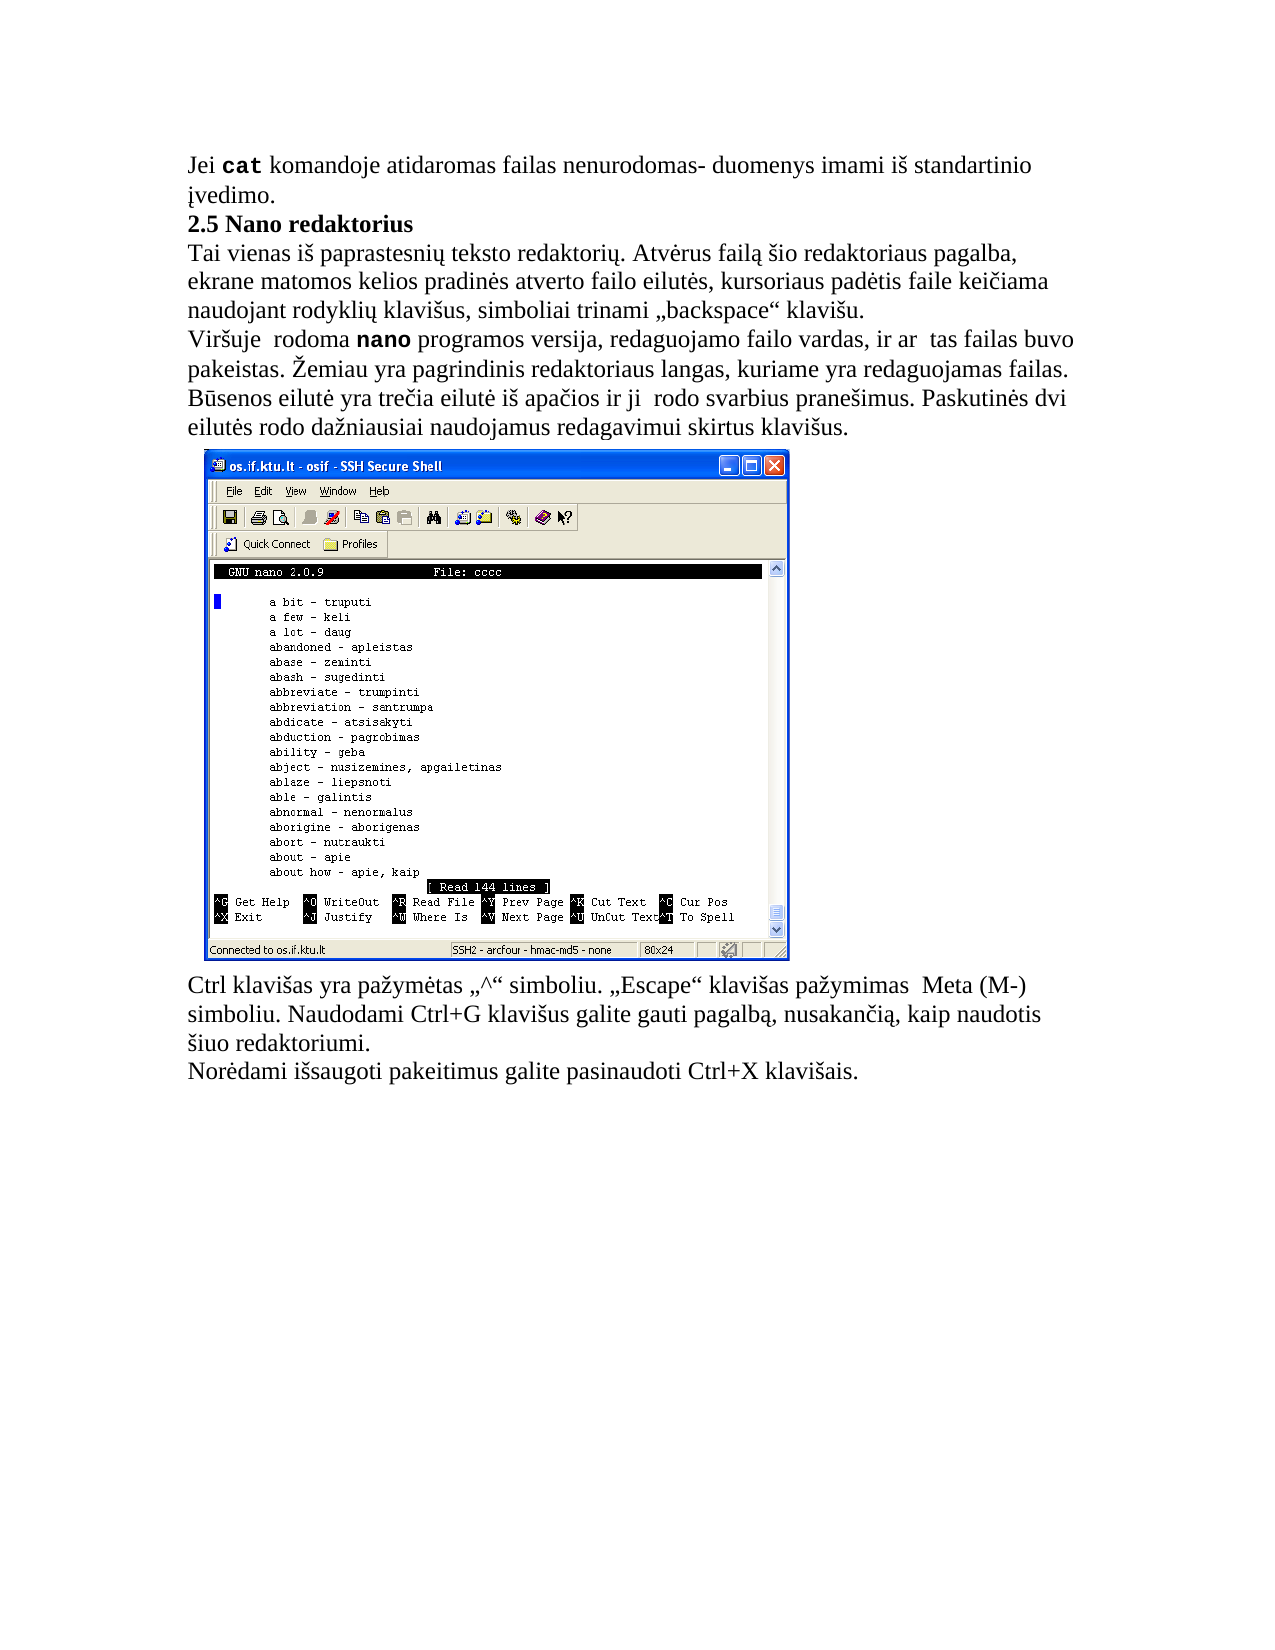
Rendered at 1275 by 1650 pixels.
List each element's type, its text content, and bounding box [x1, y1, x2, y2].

text Norėdami išsaugoti pakeitimus galite pasinaudoti Ctrl+X klavišais. [187, 1056, 1087, 1085]
text Viršuje rodoma nano programos versija, redaguojamo failo vardas, ir ar tas failas buvo pakeistas. Žemiau yra pagrindinis redaktoriaus langas, kuriame yra redaguojamas failas. Būsenos eilutė yra trečia eilutė iš apačios ir ji rodo svarbius pranešimus. Paskutinės dvi eilutės rodo dažniausiai naudojamus redagavimui skirtus klavišus. [187, 324, 1087, 440]
picture [204, 449, 790, 961]
text Ctrl klavišas yra pažymėtas „^“ simboliu. „Escape“ klavišas pažymimas Meta (M-) simboliu. Naudodami Ctrl+G klavišus galite gauti pagalbą, nusakančią, kaip naudotis šiuo redaktoriumi. [187, 970, 1087, 1056]
text Tai vienas iš paprastesnių teksto redaktorių. Atvėrus failą šio redaktoriaus pagalba, ekrane matomos kelios pradinės atverto failo eilutės, kursoriaus padėtis faile keičiama naudojant rodyklių klavišus, simboliai trinami „backspace“ klavišu. [187, 238, 1087, 324]
text Jei cat komandoje atidaromas failas nenurodomas- duomenys imami iš standartinio įvedimo. [187, 150, 1087, 209]
text 2.5 Nano redaktorius [187, 209, 1087, 238]
